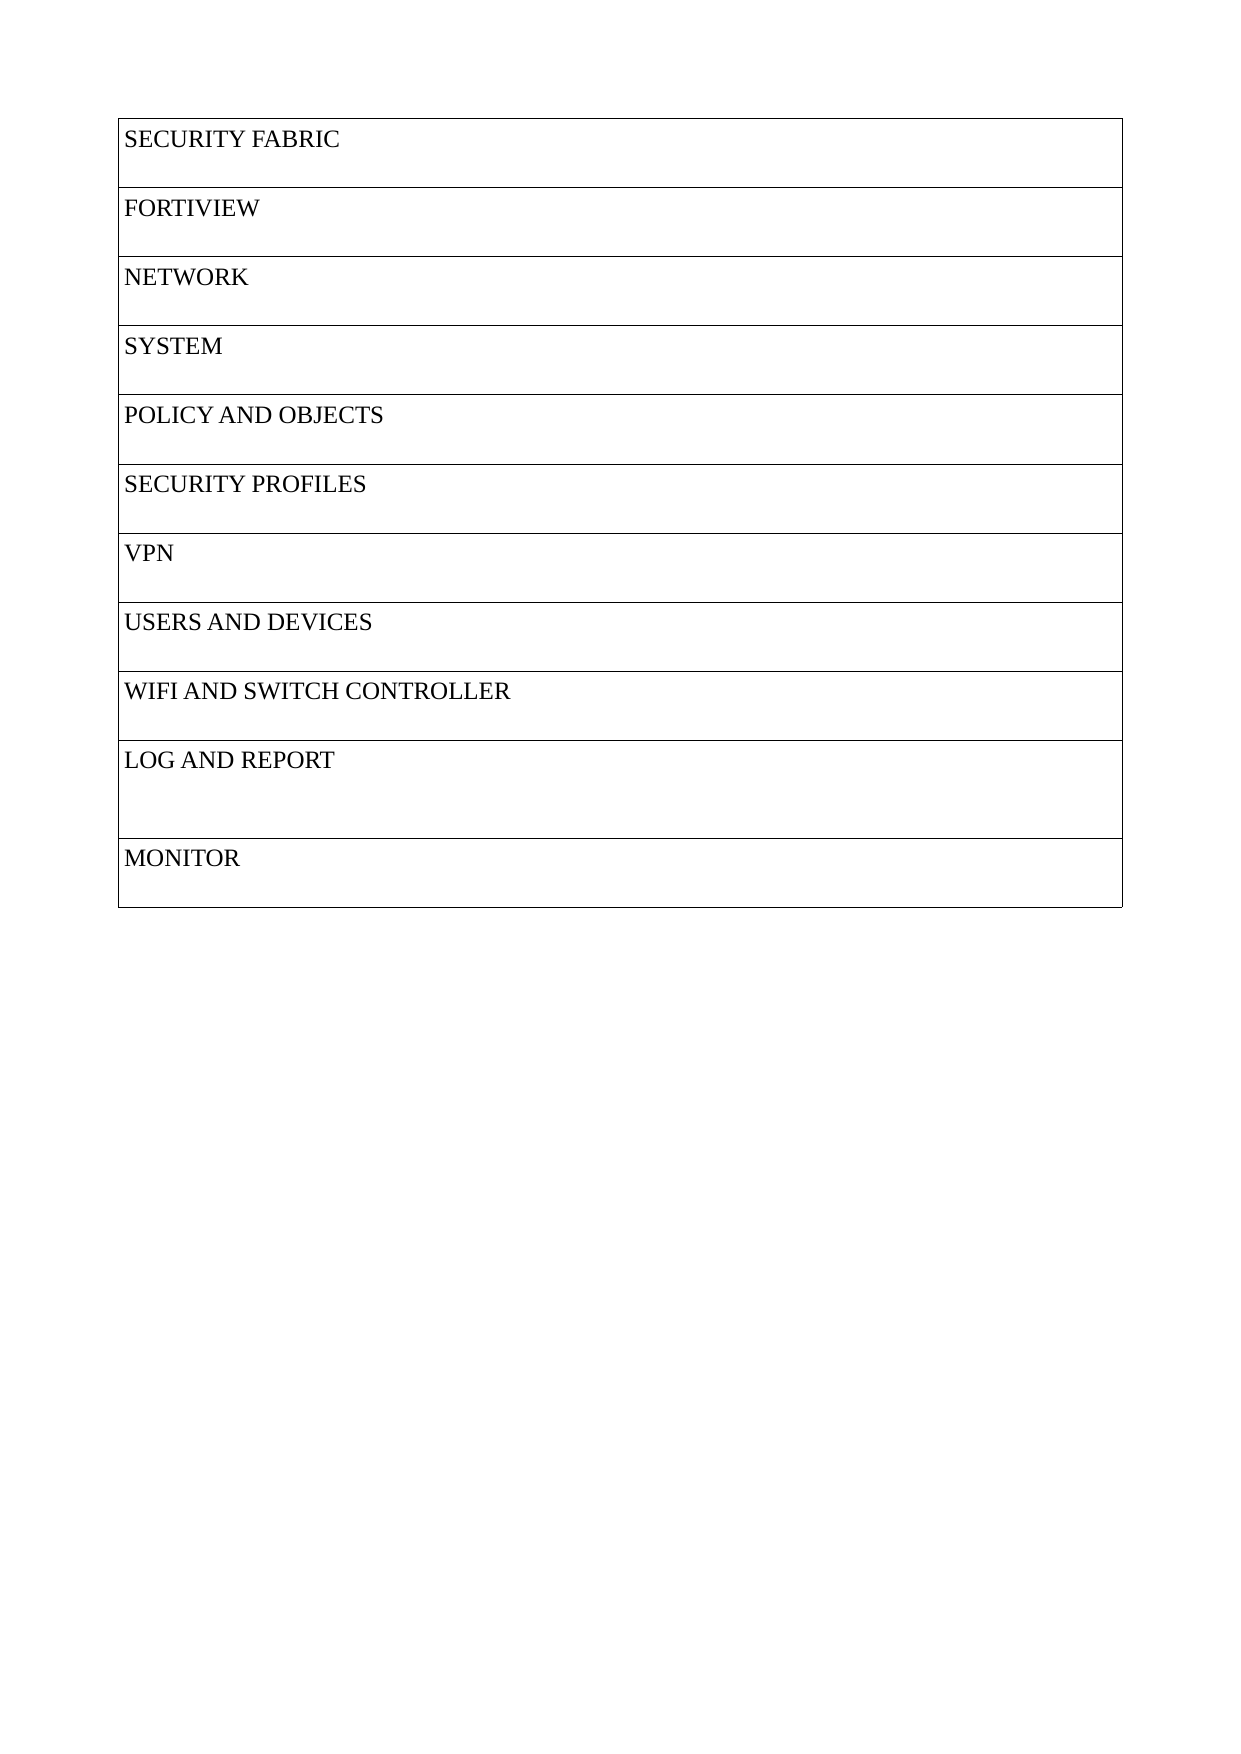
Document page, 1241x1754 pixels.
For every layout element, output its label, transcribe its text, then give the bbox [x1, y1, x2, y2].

table_cell USERS AND DEVICES [119, 603, 1122, 671]
table_cell POLICY AND OBJECTS [119, 395, 1122, 463]
table_cell MONITOR [119, 839, 1122, 907]
table_cell VPN [119, 534, 1122, 602]
table_cell SYSTEM [119, 326, 1122, 394]
table_cell WIFI AND SWITCH CONTROLLER [119, 672, 1122, 740]
table_cell SECURITY PROFILES [119, 465, 1122, 532]
table_header SECURITY FABRIC [119, 119, 1122, 187]
table_cell LOG AND REPORT [119, 741, 1122, 837]
table_cell NETWORK [119, 257, 1122, 325]
table_cell FORTIVIEW [119, 188, 1122, 256]
